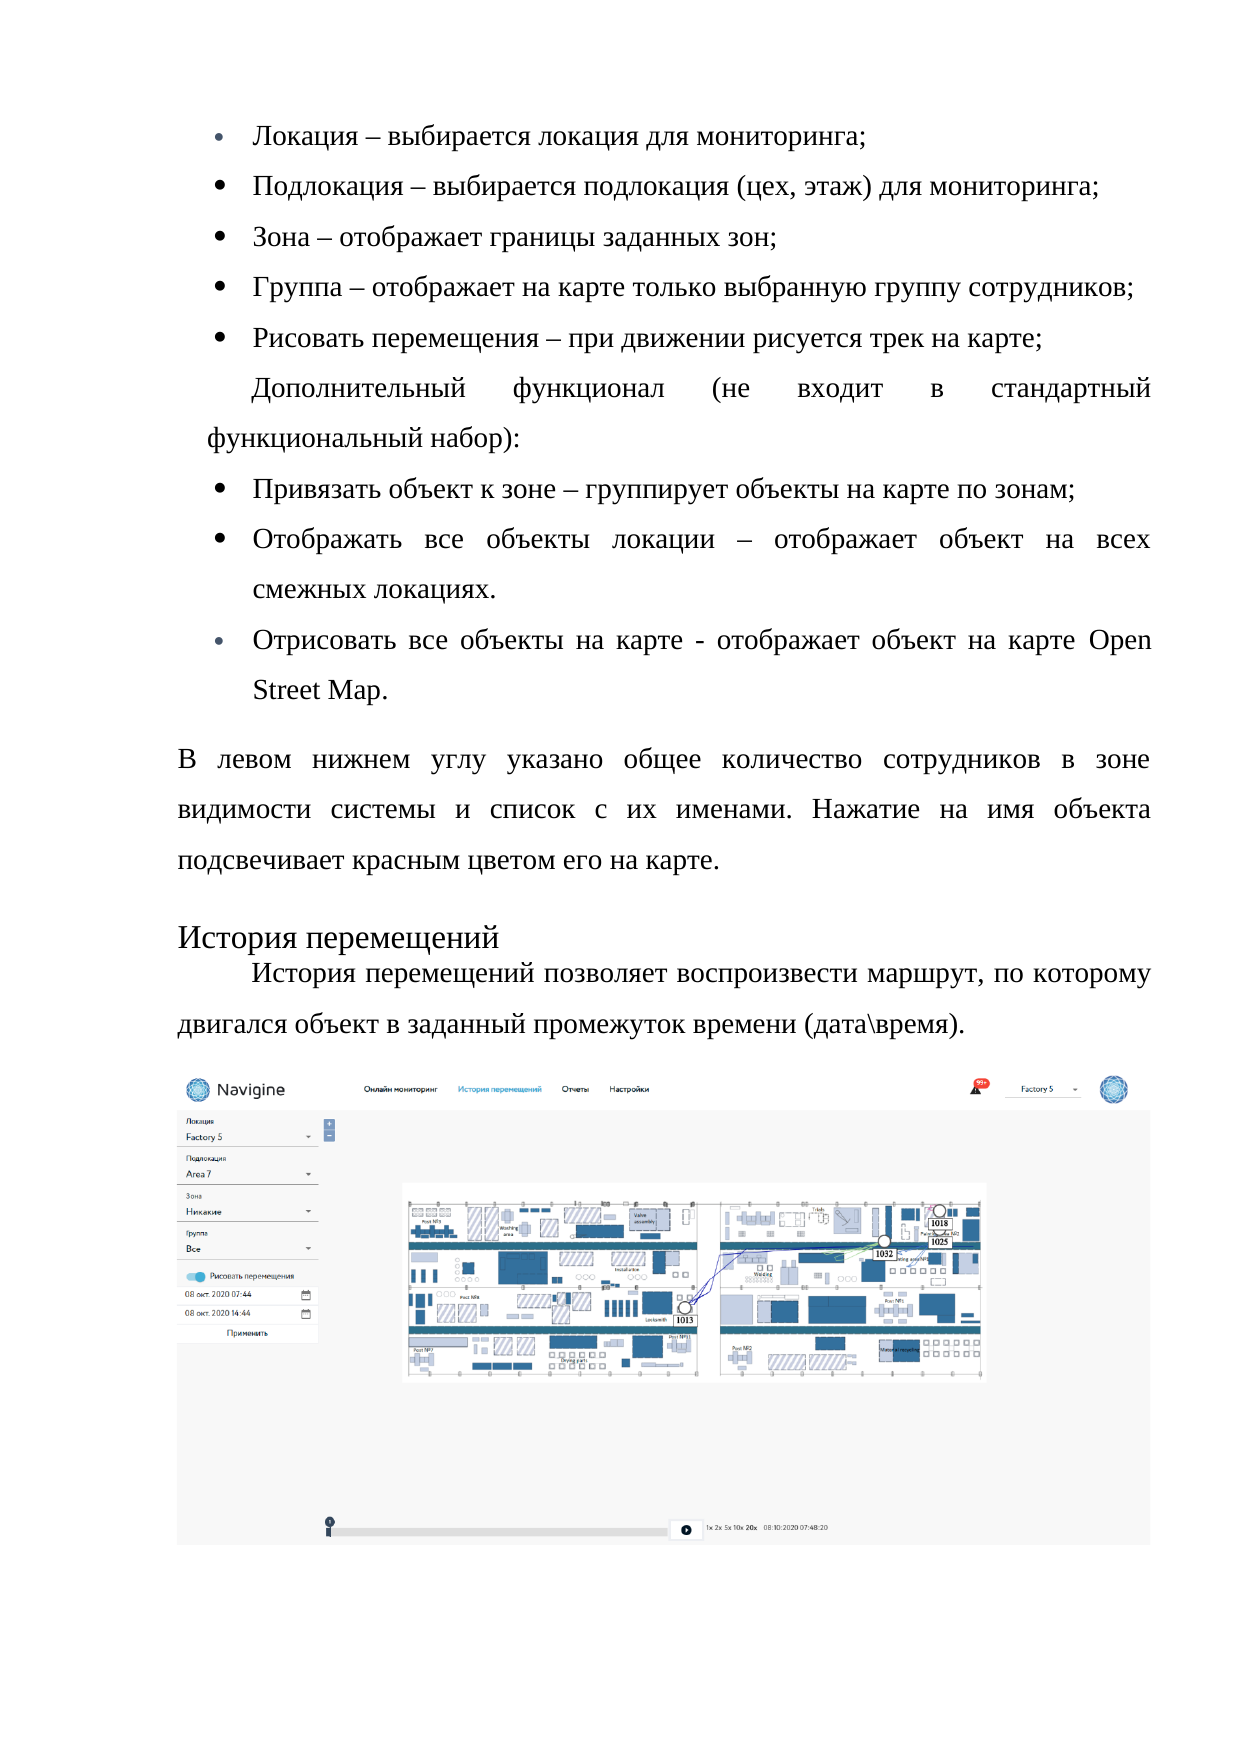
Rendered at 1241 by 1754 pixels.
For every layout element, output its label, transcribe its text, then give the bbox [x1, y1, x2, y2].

text История перемещений позволяет воспроизвести маршрут, по которому двигался объект в заданный промежуток времени (дата\время). [177, 956, 1152, 1039]
text В левом нижнем углу указано общее количество сотрудников в зоне видимости системы и список с их именами. Нажатие на имя объекта подсвечивает красным цветом его на карте. [177, 741, 1152, 875]
list Дополнительный функционал (не входит в стандартный функциональный набор): [207, 370, 1152, 454]
list Подлокация – выбирается подлокация (цех, этаж) для мониторинга; [215, 168, 1152, 202]
list Привязать объект к зоне – группирует объекты на карте по зонам; [215, 471, 1152, 504]
list Зона – отображает границы заданных зон; [215, 219, 1152, 252]
list Отображать все объекты локации – отображает объект на всех смежных локациях. [215, 521, 1152, 605]
list Группа – отображает на карте только выбранную группу сотрудников; [215, 269, 1152, 303]
picture [176, 1069, 1151, 1545]
list Рисовать перемещения – при движении рисуется трек на карте; [215, 320, 1152, 353]
subtitle История перемещений [177, 917, 1152, 956]
list Локация – выбирается локация для мониторинга; [215, 118, 1152, 152]
list Отрисовать все объекты на карте - отображает объект на карте Open Street Map. [215, 622, 1152, 706]
